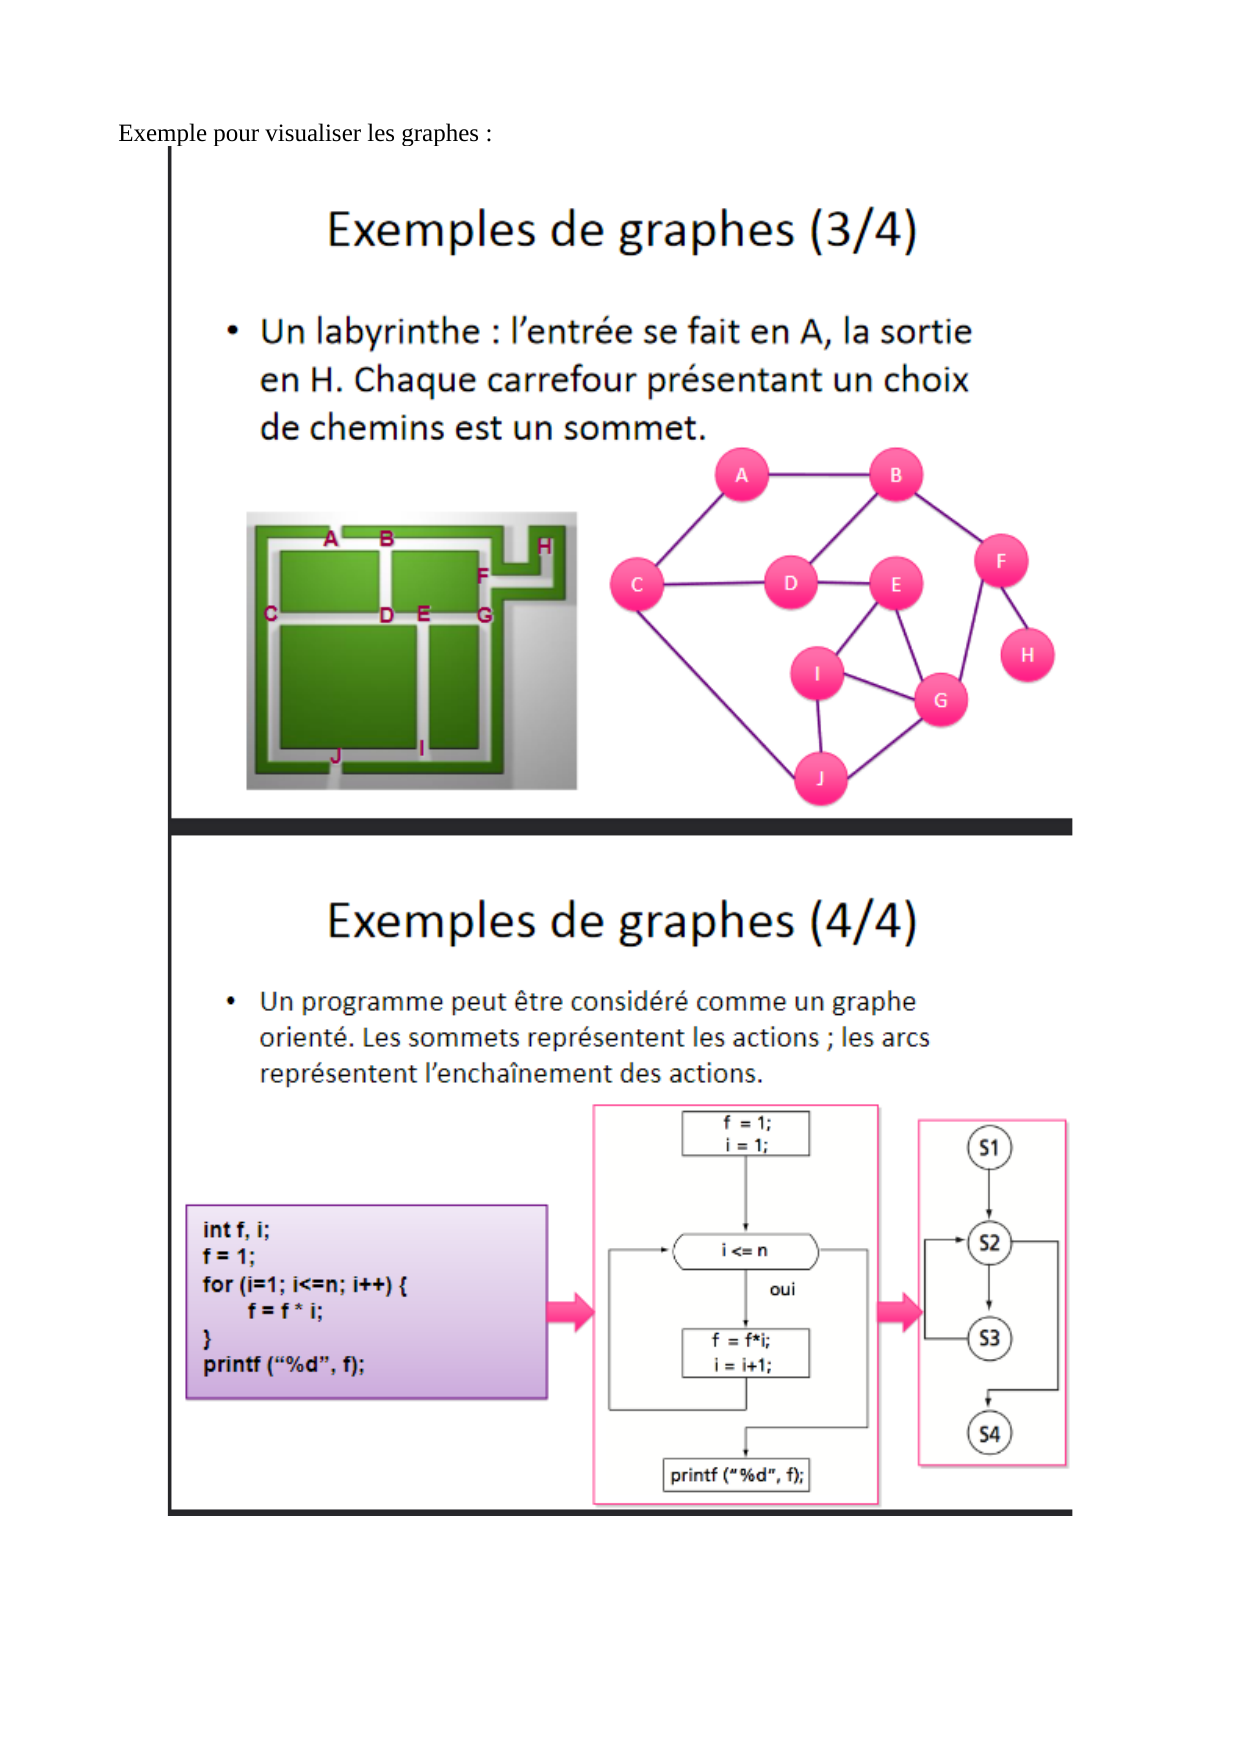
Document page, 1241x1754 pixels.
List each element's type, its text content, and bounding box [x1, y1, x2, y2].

text Exemple pour visualiser les graphes : [118, 118, 1122, 147]
picture [167, 146, 1073, 1516]
